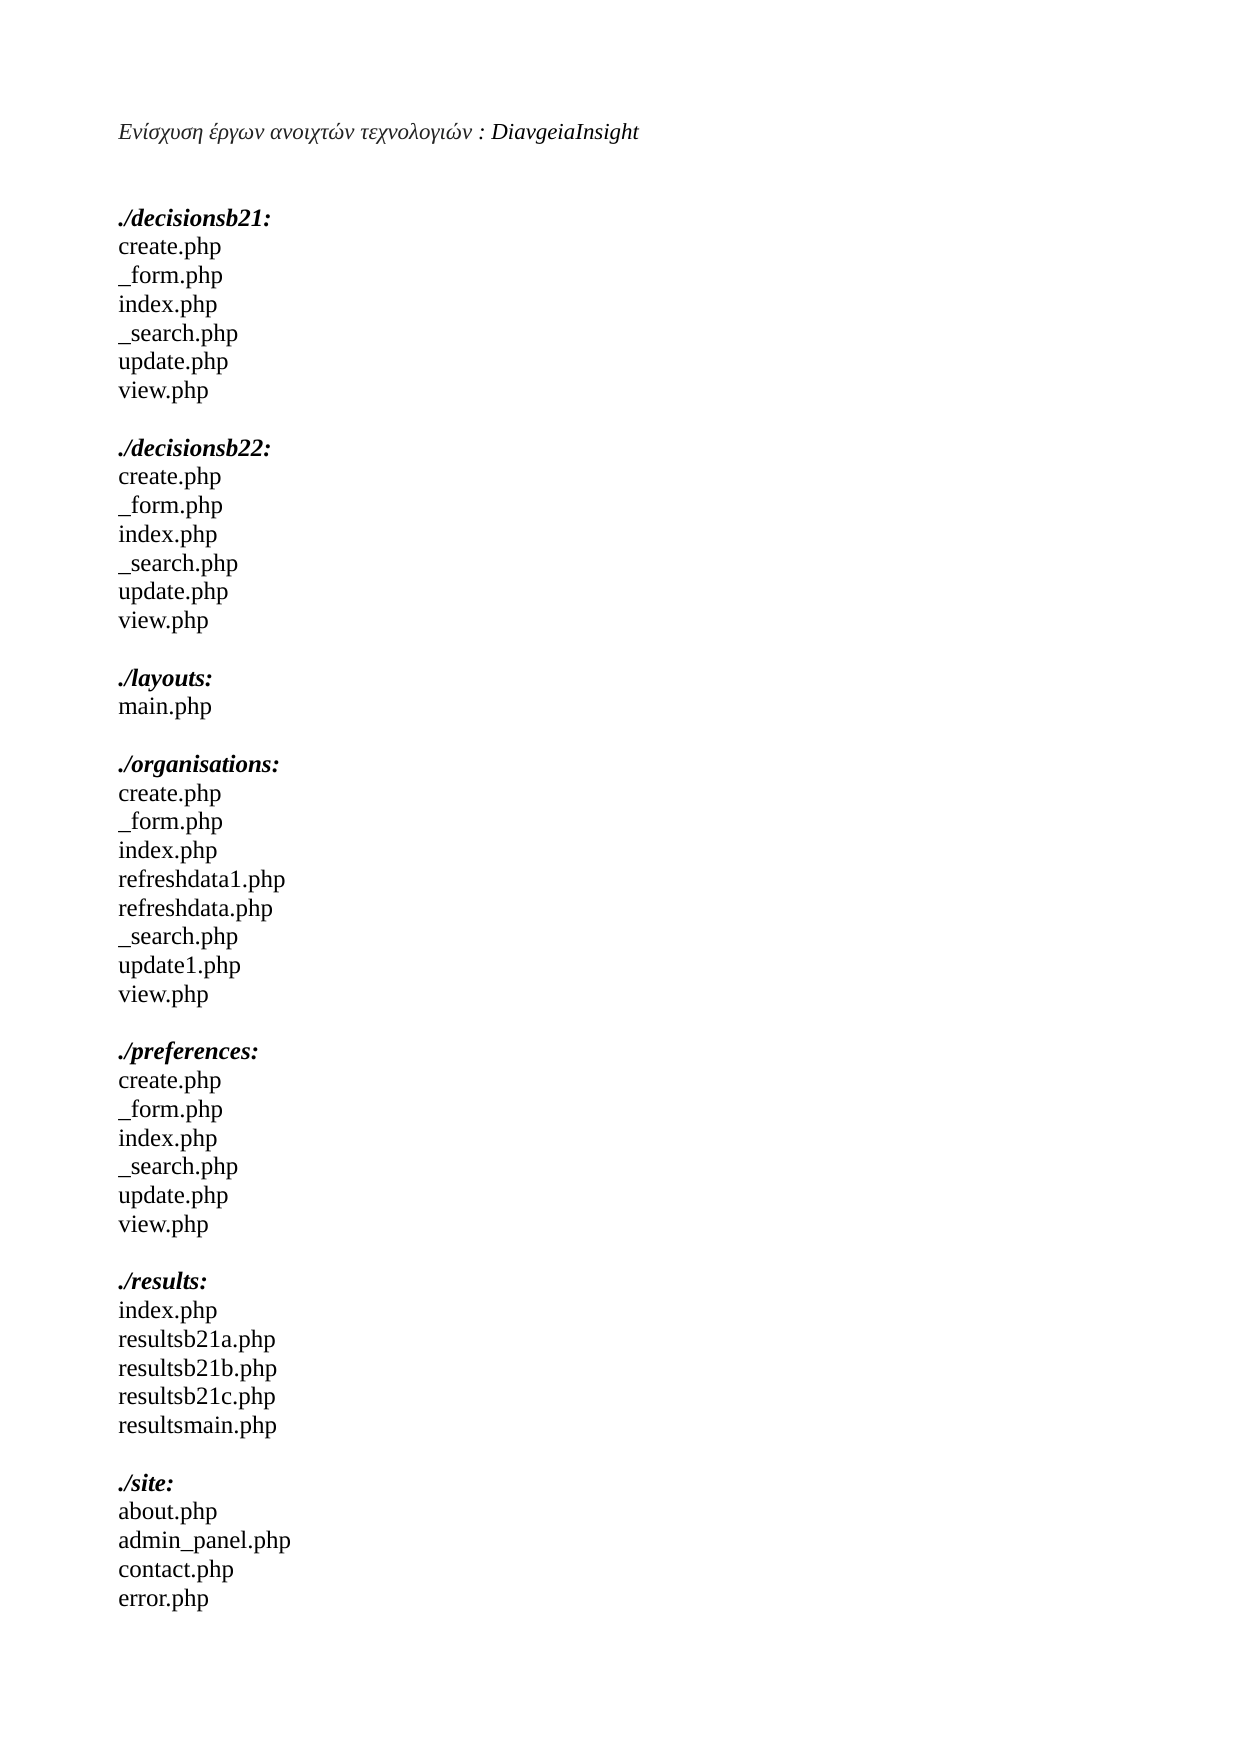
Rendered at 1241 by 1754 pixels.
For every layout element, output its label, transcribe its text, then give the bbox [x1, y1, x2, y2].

text admin_panel.php [118, 1525, 1122, 1554]
text _search.php [118, 1151, 1122, 1180]
text ./organisations: [118, 749, 1122, 778]
text update.php [118, 346, 1122, 375]
text _search.php [118, 318, 1122, 346]
text resultsb21a.php [118, 1324, 1122, 1353]
text update.php [118, 1180, 1122, 1209]
text ./preferences: [118, 1036, 1122, 1065]
text _form.php [118, 260, 1122, 289]
text _search.php [118, 548, 1122, 576]
text view.php [118, 375, 1122, 404]
text ./results: [118, 1266, 1122, 1295]
text view.php [118, 1209, 1122, 1238]
text _form.php [118, 806, 1122, 835]
text ./layouts: [118, 663, 1122, 691]
text index.php [118, 1123, 1122, 1151]
text refreshdata1.php [118, 864, 1122, 893]
text update1.php [118, 950, 1122, 979]
text ./decisionsb21: [118, 203, 1122, 231]
text create.php [118, 778, 1122, 806]
text refreshdata.php [118, 893, 1122, 921]
text _form.php [118, 490, 1122, 519]
text create.php [118, 1065, 1122, 1094]
text index.php [118, 835, 1122, 864]
text view.php [118, 979, 1122, 1008]
text view.php [118, 605, 1122, 634]
text ./decisionsb22: [118, 433, 1122, 461]
text resultsb21c.php [118, 1381, 1122, 1410]
text index.php [118, 289, 1122, 318]
text update.php [118, 576, 1122, 605]
text index.php [118, 1295, 1122, 1324]
text about.php [118, 1496, 1122, 1525]
text index.php [118, 519, 1122, 548]
text main.php [118, 691, 1122, 720]
text error.php [118, 1583, 1122, 1611]
text _search.php [118, 921, 1122, 950]
text ./site: [118, 1468, 1122, 1496]
text resultsb21b.php [118, 1353, 1122, 1381]
text create.php [118, 461, 1122, 490]
text contact.php [118, 1554, 1122, 1583]
text _form.php [118, 1094, 1122, 1123]
text resultsmain.php [118, 1410, 1122, 1439]
text create.php [118, 231, 1122, 260]
